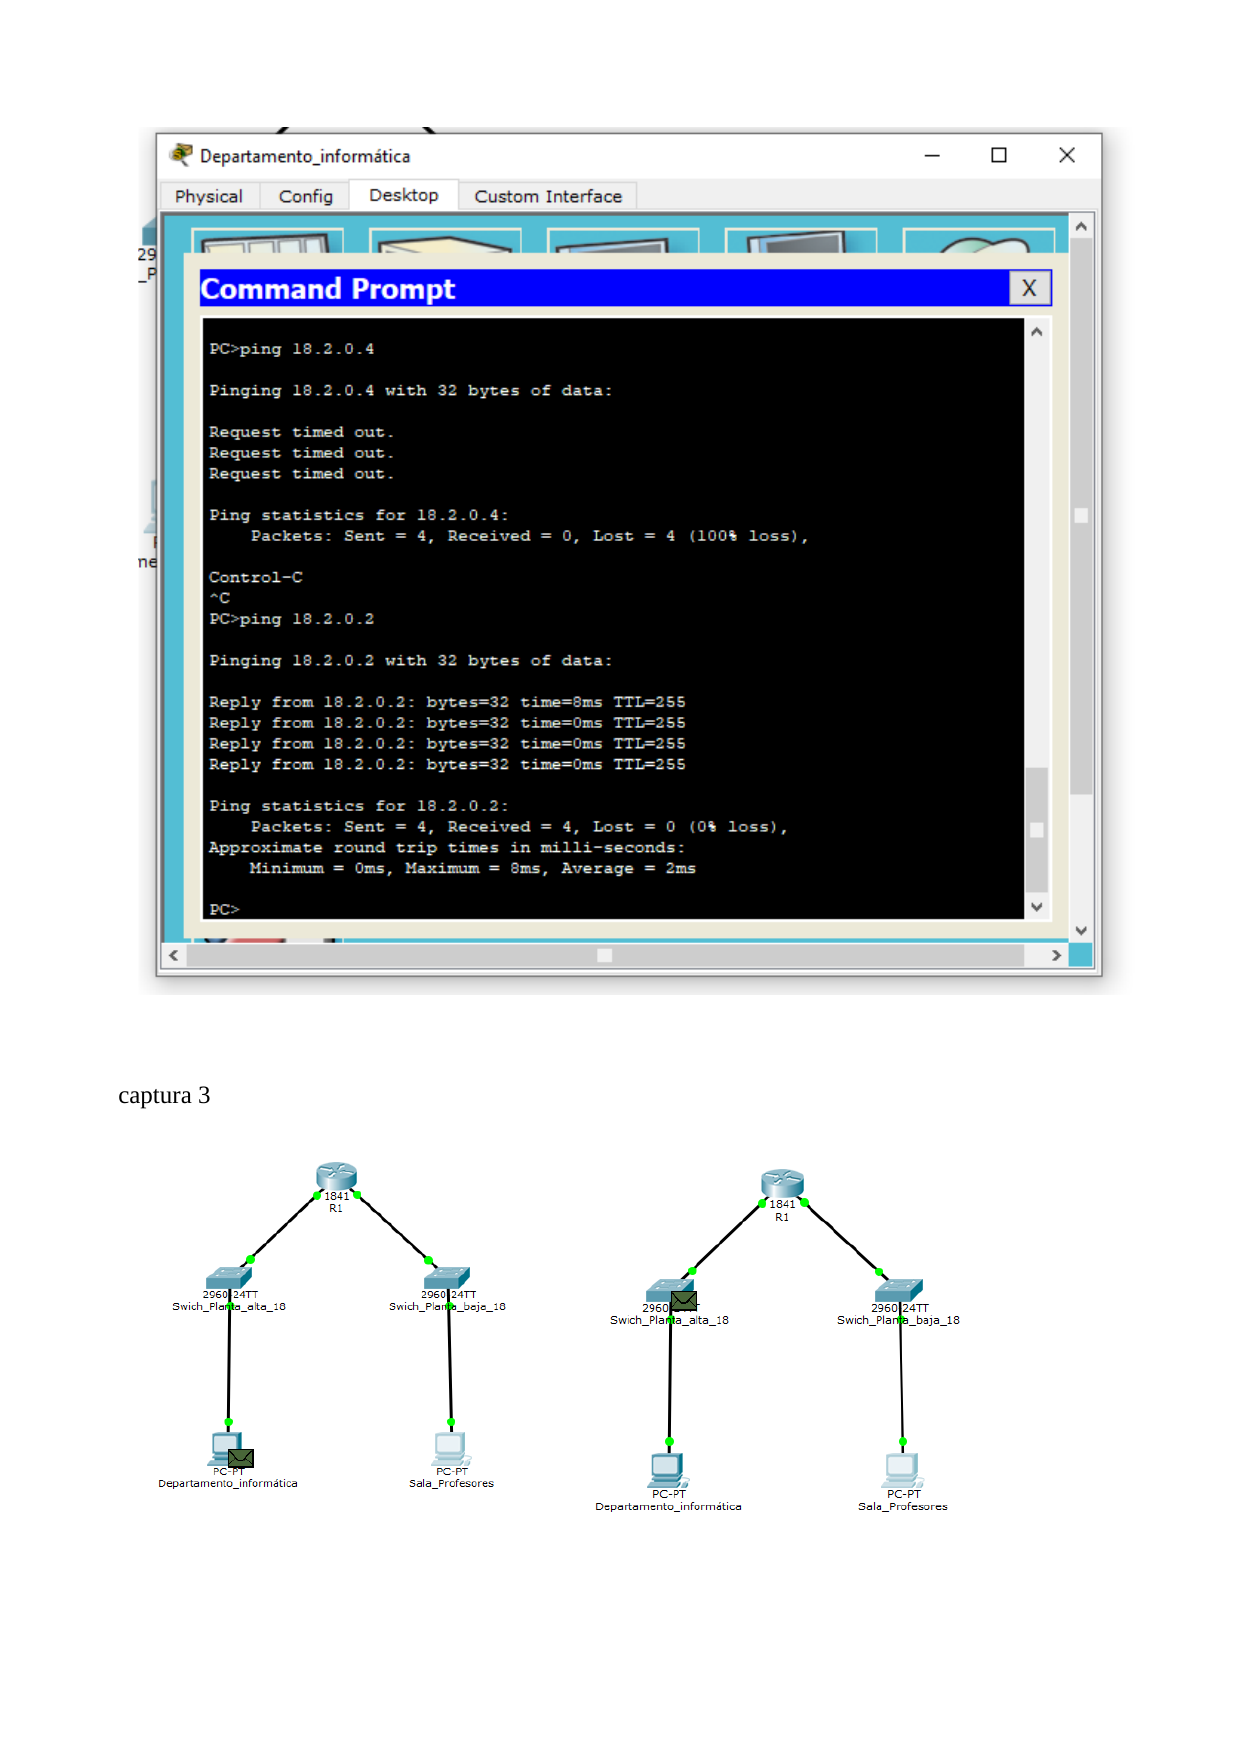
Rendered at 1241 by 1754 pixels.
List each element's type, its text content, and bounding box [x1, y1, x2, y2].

picture [583, 1150, 970, 1553]
picture [142, 1140, 517, 1523]
picture [138, 127, 1143, 995]
text captura 3 [118, 1080, 1122, 1109]
